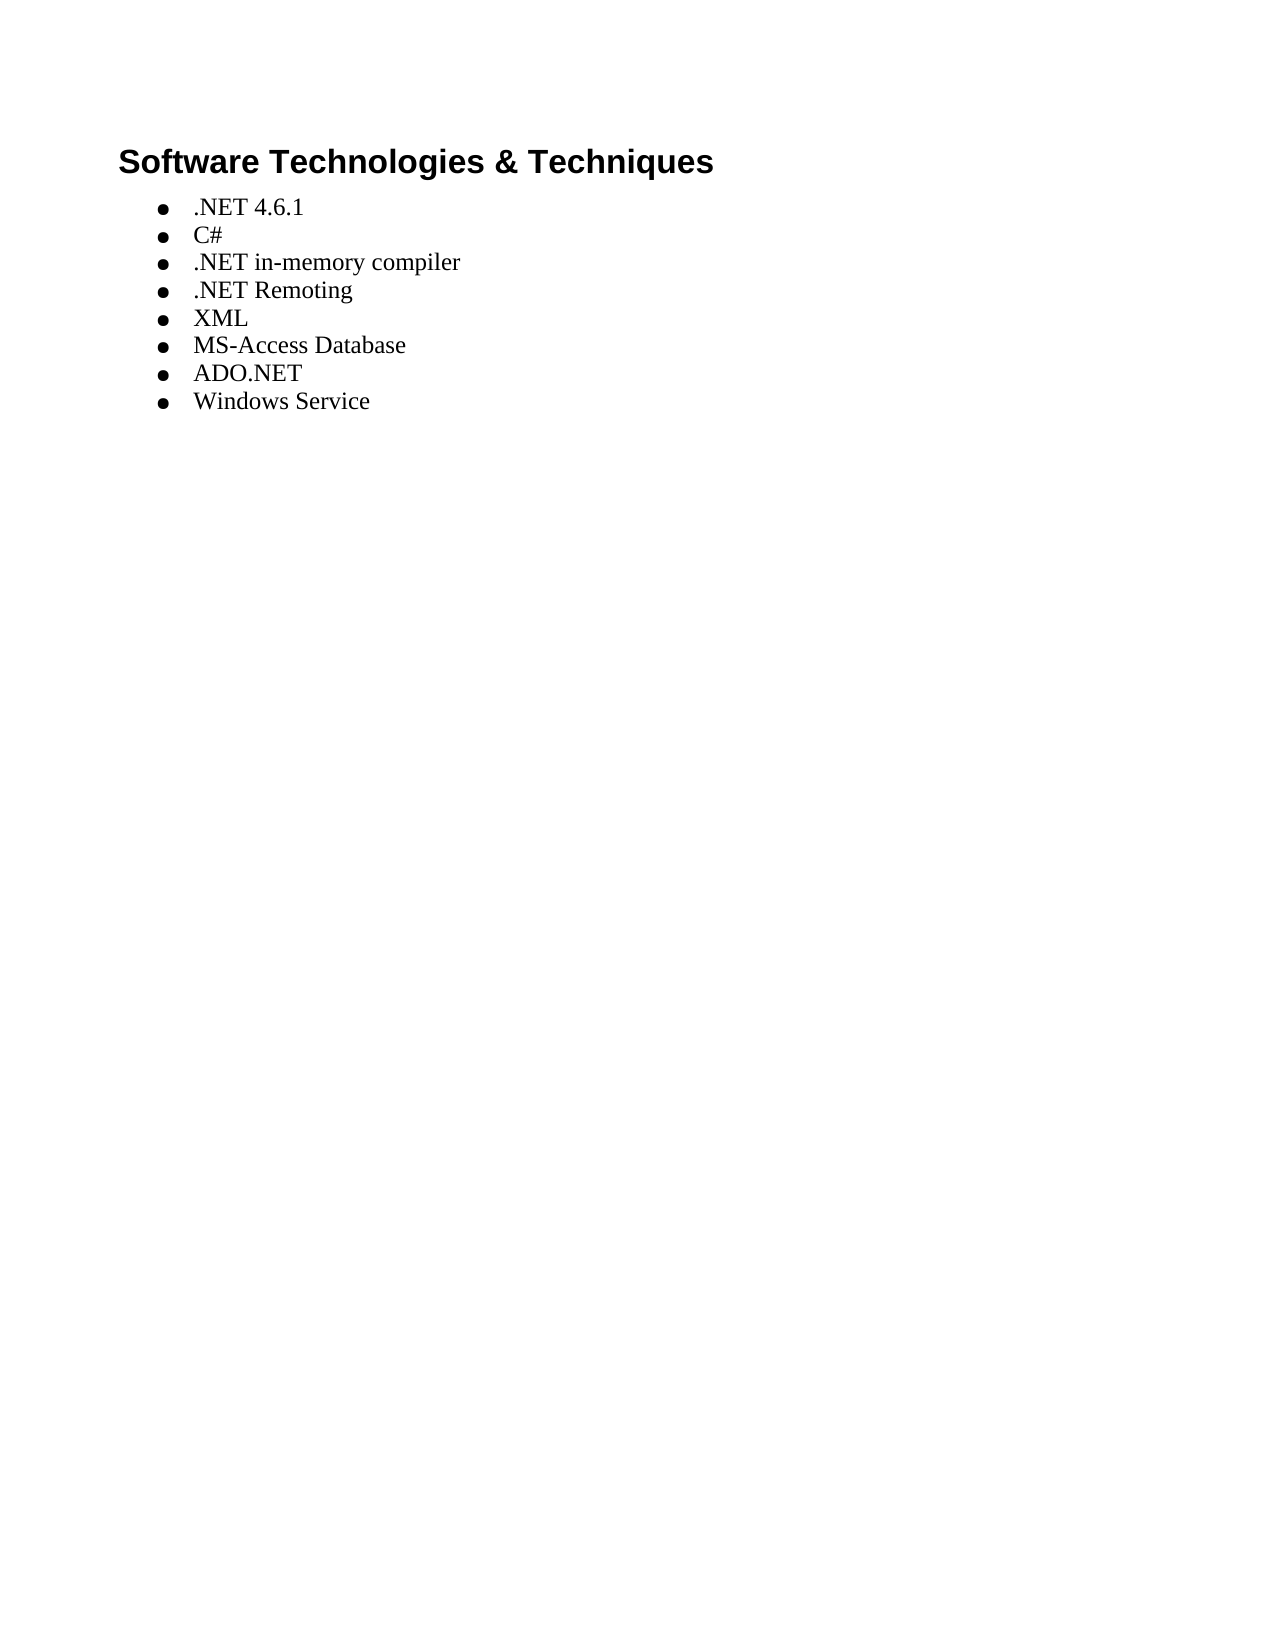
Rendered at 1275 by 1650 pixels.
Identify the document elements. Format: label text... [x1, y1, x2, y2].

list .NET Remoting [156, 276, 1157, 304]
list MS-Access Database [156, 332, 1157, 359]
list XML [156, 304, 1157, 332]
list ADO.NET [156, 359, 1157, 387]
subtitle Software Technologies & Techniques [118, 143, 1157, 181]
list C# [156, 221, 1157, 248]
list .NET in-memory compiler [156, 248, 1157, 276]
list Windows Service [156, 387, 1157, 415]
list .NET 4.6.1 [156, 193, 1157, 221]
